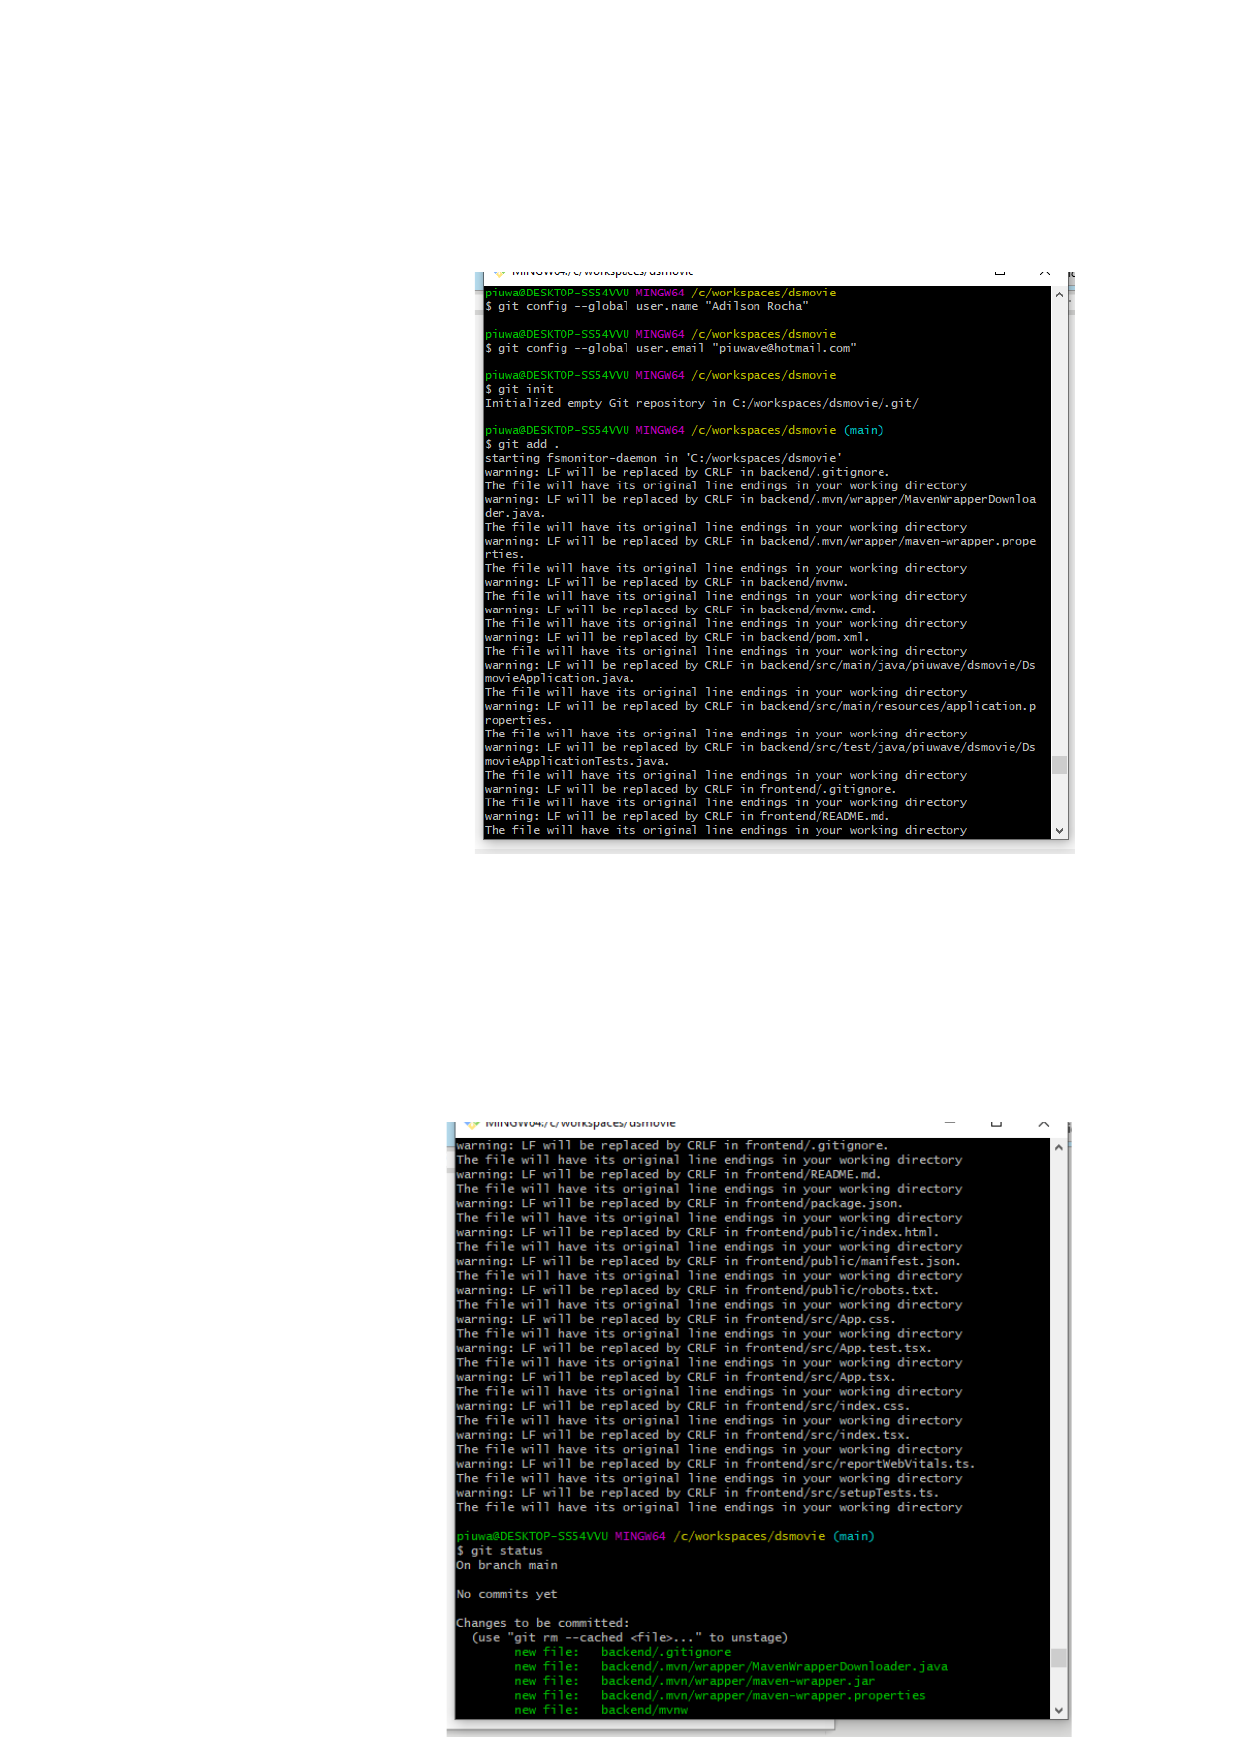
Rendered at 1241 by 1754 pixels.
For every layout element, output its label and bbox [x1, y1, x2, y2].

picture [898, 1122, 1072, 1737]
picture [916, 272, 1075, 854]
